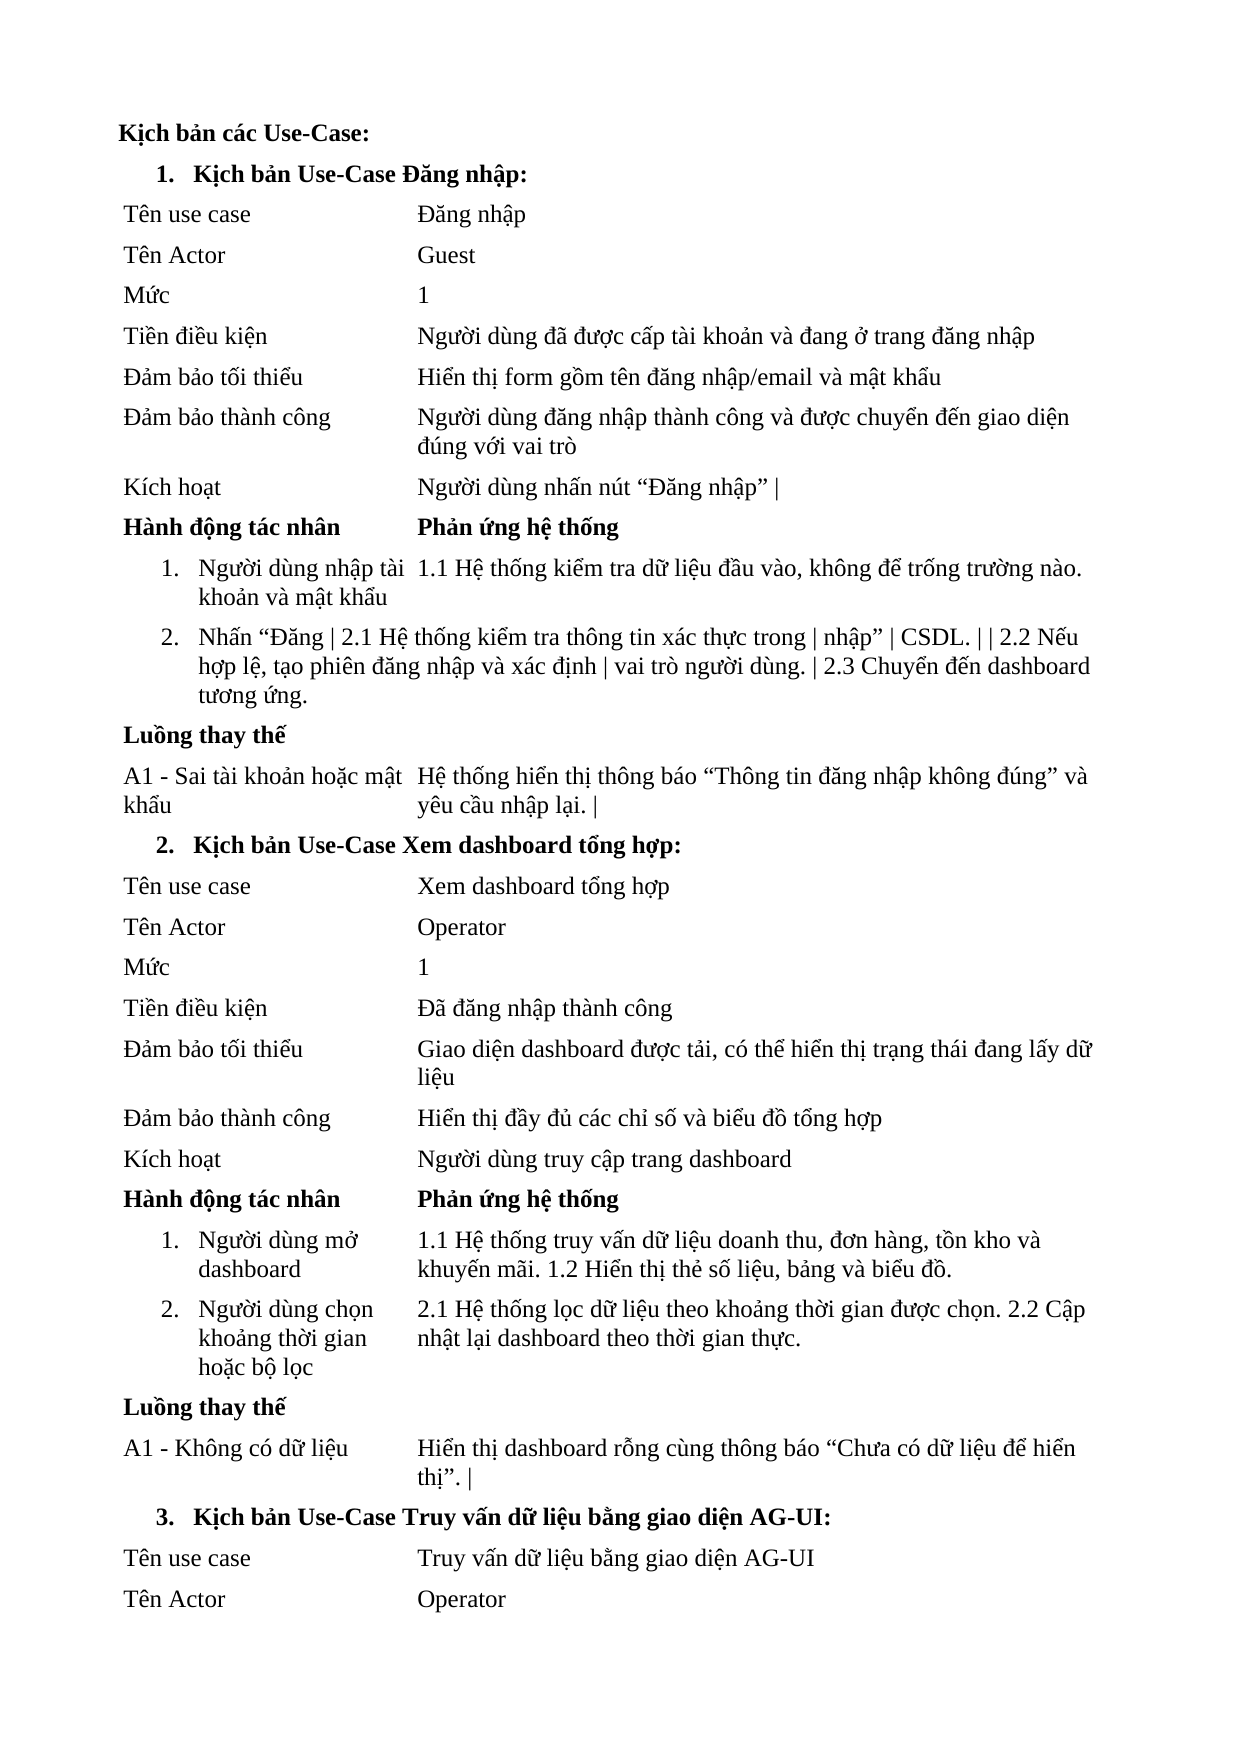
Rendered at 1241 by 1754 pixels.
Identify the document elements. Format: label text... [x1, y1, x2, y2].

list Kịch bản Use-Case Xem dashboard tổng hợp: [156, 831, 1122, 859]
table_cell Nhấn “Đăng | 2.1 Hệ thống kiểm tra thông tin xác thực trong | nhập” | CSDL. | | 2.2 Nếu hợp lệ, tạo phiên đăng nhập và xác định | vai trò người dùng. | 2.3 Chuyển đến dashboard tương ứng. [123, 617, 1117, 715]
table_cell Người dùng chọn khoảng thời gian hoặc bộ lọc [123, 1289, 417, 1387]
table_cell Hiển thị form gồm tên đăng nhập/email và mật khẩu [417, 356, 1117, 397]
table_cell Tên Actor [123, 1578, 417, 1618]
table_cell Guest [417, 234, 1117, 275]
table_header Đăng nhập [417, 194, 1117, 234]
table_cell Kích hoạt [123, 466, 417, 507]
table_cell A1 - Không có dữ liệu [123, 1427, 417, 1497]
text Kịch bản các Use-Case: [118, 118, 1122, 147]
table_cell Operator [417, 906, 1117, 947]
table_cell [417, 1387, 1117, 1427]
table_header Xem dashboard tổng hợp [417, 865, 1117, 906]
table_cell Operator [417, 1578, 1117, 1618]
table_cell Đảm bảo thành công [123, 397, 417, 466]
table_cell 1.1 Hệ thống kiểm tra dữ liệu đầu vào, không để trống trường nào. [417, 547, 1117, 617]
table_cell Tên Actor [123, 906, 417, 947]
table_cell Người dùng mở dashboard [123, 1219, 417, 1288]
table_header Tên use case [123, 194, 417, 234]
list Kịch bản Use-Case Đăng nhập: [156, 159, 1122, 187]
table_cell Đảm bảo tối thiểu [123, 1028, 417, 1097]
table_cell Đã đăng nhập thành công [417, 987, 1117, 1028]
table_cell Hệ thống hiển thị thông báo “Thông tin đăng nhập không đúng” và yêu cầu nhập lại. | [417, 755, 1117, 825]
table_cell Người dùng nhập tài khoản và mật khẩu [123, 547, 417, 617]
table_cell Đảm bảo tối thiểu [123, 356, 417, 397]
table_cell Hành động tác nhân [123, 507, 417, 547]
table_cell Tiền điều kiện [123, 987, 417, 1028]
table_cell Người dùng truy cập trang dashboard [417, 1138, 1117, 1178]
table_cell Luồng thay thế [123, 715, 417, 755]
table_header Tên use case [123, 1537, 417, 1578]
table_cell Hiển thị dashboard rỗng cùng thông báo “Chưa có dữ liệu để hiển thị”. | [417, 1427, 1117, 1497]
table_header Tên use case [123, 865, 417, 906]
list Kịch bản Use-Case Truy vấn dữ liệu bằng giao diện AG-UI: [156, 1502, 1122, 1531]
table_cell Mức [123, 947, 417, 987]
table_header Truy vấn dữ liệu bằng giao diện AG-UI [417, 1537, 1117, 1578]
table_cell A1 - Sai tài khoản hoặc mật khẩu [123, 755, 417, 825]
table_cell 2.1 Hệ thống lọc dữ liệu theo khoảng thời gian được chọn. 2.2 Cập nhật lại dashboard theo thời gian thực. [417, 1289, 1117, 1387]
table_cell Mức [123, 275, 417, 315]
table_cell Người dùng nhấn nút “Đăng nhập” | [417, 466, 1117, 507]
table_cell Tên Actor [123, 234, 417, 275]
table_cell Luồng thay thế [123, 1387, 417, 1427]
table_cell 1.1 Hệ thống truy vấn dữ liệu doanh thu, đơn hàng, tồn kho và khuyến mãi. 1.2 Hiển thị thẻ số liệu, bảng và biểu đồ. [417, 1219, 1117, 1288]
table_cell Kích hoạt [123, 1138, 417, 1178]
table_cell Người dùng đăng nhập thành công và được chuyển đến giao diện đúng với vai trò [417, 397, 1117, 466]
table_cell 1 [417, 275, 1117, 315]
table_cell Người dùng đã được cấp tài khoản và đang ở trang đăng nhập [417, 315, 1117, 356]
table_cell Phản ứng hệ thống [417, 1179, 1117, 1219]
table_cell Đảm bảo thành công [123, 1097, 417, 1138]
table_cell 1 [417, 947, 1117, 987]
table_cell Hành động tác nhân [123, 1179, 417, 1219]
table_cell Tiền điều kiện [123, 315, 417, 356]
table_cell Giao diện dashboard được tải, có thể hiển thị trạng thái đang lấy dữ liệu [417, 1028, 1117, 1097]
table_cell [417, 715, 1117, 755]
table_cell Phản ứng hệ thống [417, 507, 1117, 547]
table_cell Hiển thị đầy đủ các chỉ số và biểu đồ tổng hợp [417, 1097, 1117, 1138]
